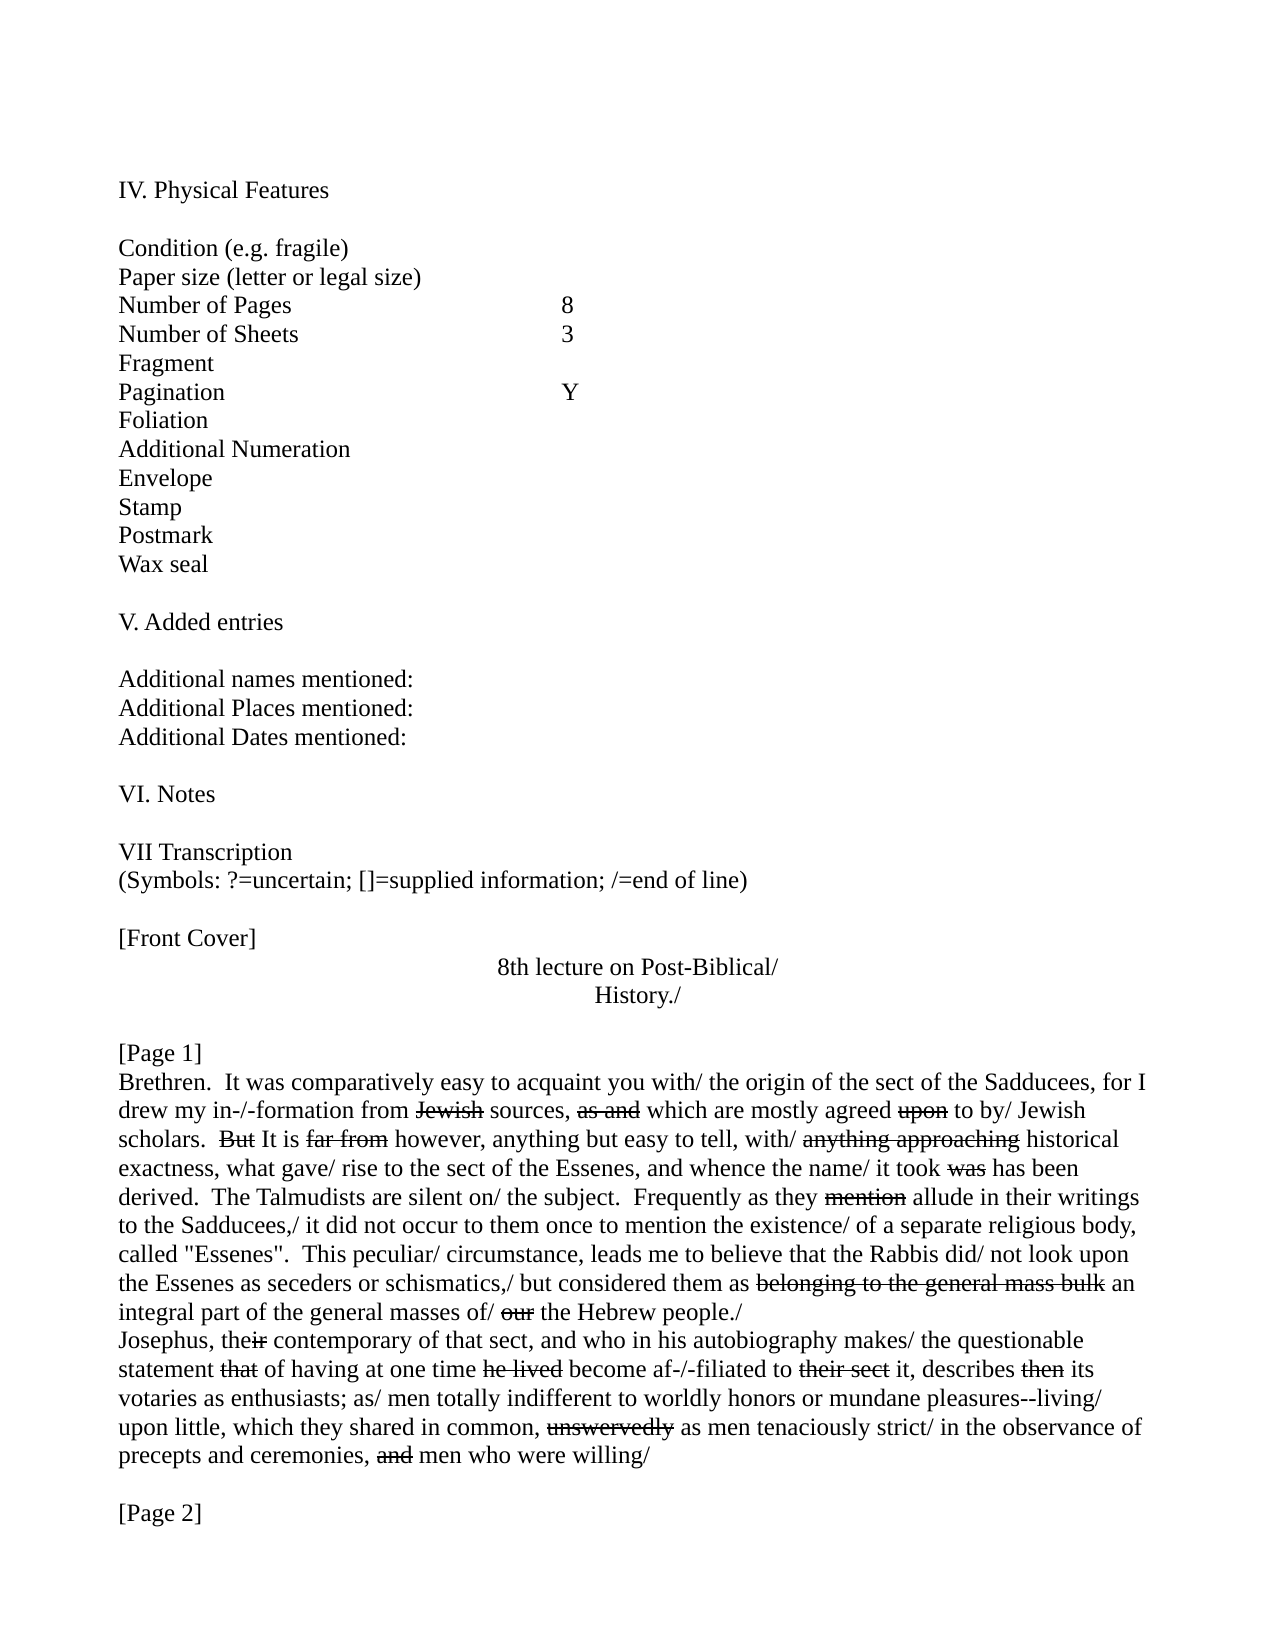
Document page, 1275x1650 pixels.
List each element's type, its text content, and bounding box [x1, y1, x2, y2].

text Number of Pages 8 [118, 291, 1157, 319]
text (Symbols: ?=uncertain; []=supplied information; /=end of line) [118, 866, 1157, 894]
text Stamp [118, 492, 1157, 521]
text [Page 1] [118, 1038, 1157, 1067]
text Fragment [118, 348, 1157, 377]
text Brethren. It was comparatively easy to acquaint you with/ the origin of the sect of the Sadducees, for I drew my in-/-formation from Jewish sources, as and which are mostly agreed upon to by/ Jewish scholars. But It is far from however, anything but easy to tell, with/ anything approaching historical exactness, what gave/ rise to the sect of the Essenes, and whence the name/ it took was has been derived. The Talmudists are silent on/ the subject. Frequently as they mention allude in their writings to the Sadducees,/ it did not occur to them once to mention the existence/ of a separate religious body, called "Essenes". This peculiar/ circumstance, leads me to believe that the Rabbis did/ not look upon the Essenes as seceders or schismatics,/ but considered them as belonging to the general mass bulk an integral part of the general masses of/ our the Hebrew people./ [118, 1067, 1157, 1326]
text 8th lecture on Post-Biblical/ [118, 952, 1157, 981]
text Josephus, their contemporary of that sect, and who in his autobiography makes/ the questionable statement that of having at one time he lived become af-/-filiated to their sect it, describes then its votaries as enthusiasts; as/ men totally indifferent to worldly honors or mundane pleasures--living/ upon little, which they shared in common, unswervedly as men tenaciously strict/ in the observance of precepts and ceremonies, and men who were willing/ [118, 1326, 1157, 1469]
text Wax seal [118, 549, 1157, 578]
text Paper size (letter or legal size) [118, 262, 1157, 291]
text V. Added entries [118, 607, 1157, 636]
text VII Transcription [118, 837, 1157, 866]
text Additional Numeration [118, 434, 1157, 463]
text Condition (e.g. fragile) [118, 233, 1157, 262]
text Postma rk [118, 521, 1157, 549]
text Additional Dates mentioned: [118, 722, 1157, 751]
text Foliation [118, 406, 1157, 434]
text Additional Places mentioned: [118, 693, 1157, 722]
text Additional names mentioned: [118, 664, 1157, 693]
text Number of Sheets 3 [118, 319, 1157, 348]
text IV. Physical Features [118, 176, 1157, 204]
text Envelope [118, 463, 1157, 492]
text VI. Notes [118, 779, 1157, 808]
text Pagination Y [118, 377, 1157, 406]
text [Front Cover] [118, 923, 1157, 952]
text History./ [118, 981, 1157, 1009]
text [Page 2] [118, 1498, 1157, 1527]
